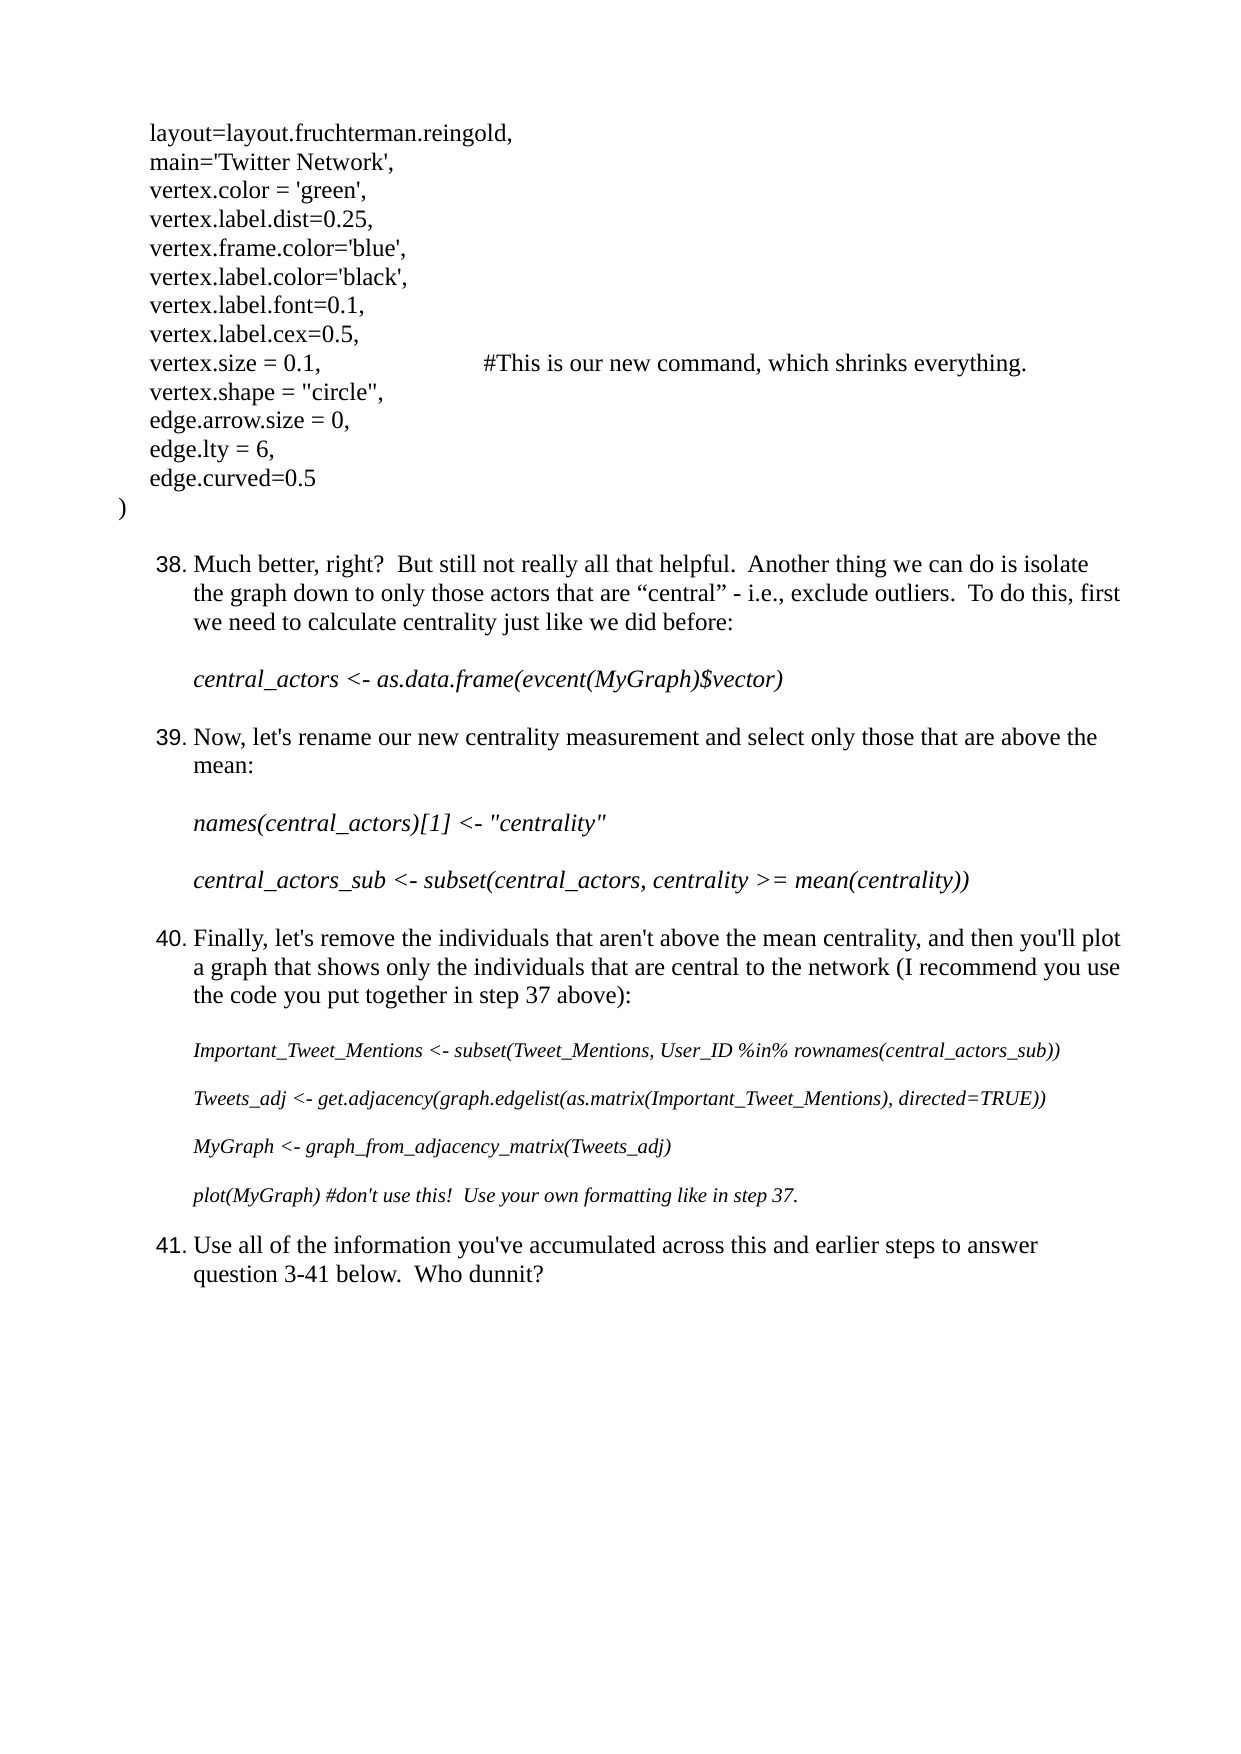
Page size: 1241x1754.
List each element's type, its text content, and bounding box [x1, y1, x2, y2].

text ) [118, 492, 1122, 549]
text vertex.size = 0.1, #This is our new command, which shrinks everything. [118, 348, 1122, 377]
list Much better, right? But still not really all that helpful. Another thing we can do is isolate the graph down to only those actors that are “central” - i.e., exclude outliers. To do this, first we need to calculate centrality just like we did before: central_actors <- as.data.frame(evcent(MyGraph)$vector) [156, 549, 1122, 722]
list central_actors_sub <- subset(central_actors, centrality >= mean(centrality)) [156, 866, 1122, 923]
text vertex.color = 'green', [118, 176, 1122, 204]
text main='Twitter Network', [118, 147, 1122, 176]
text vertex.frame.color='blue', [118, 233, 1122, 262]
list Tweets_adj <- get.adjacency(graph.edgelist(as.matrix(Important_Tweet_Mentions), directed=TRUE)) [156, 1086, 1122, 1110]
list names(central_actors)[1] <- "centrality" [156, 808, 1122, 837]
text edge.lty = 6, [118, 434, 1122, 463]
text vertex.label.font=0.1, [118, 291, 1122, 319]
text edge.curved=0.5 [118, 463, 1122, 492]
text vertex.label.color='black', [118, 262, 1122, 291]
list Now, let's rename our new centrality measurement and select only those that are above the mean: [156, 722, 1122, 779]
text vertex.label.dist=0.25, [118, 204, 1122, 233]
text vertex.shape = "circle", [118, 377, 1122, 406]
list Use all of the information you've accumulated across this and earlier steps to answer question 3-41 below. Who dunnit? [156, 1231, 1122, 1346]
text edge.arrow.size = 0, [118, 406, 1122, 434]
text layout=layout.fruchterman.reingold, [118, 118, 1122, 147]
list MyGraph <- graph_from_adjacency_matrix(Tweets_adj) plot(MyGraph) #don't use this! Use your own formatting like in step 37. [156, 1134, 1122, 1231]
text vertex.label.cex=0.5, [118, 319, 1122, 348]
list Finally, let's remove the individuals that aren't above the mean centrality, and then you'll plot a graph that shows only the individuals that are central to the network (I recommend you use the code you put together in step 37 above): Important_Tweet_Mentions <- subset(Tweet_Mentions, User_ID %in% rownames(central_actors_sub)) [156, 923, 1122, 1062]
